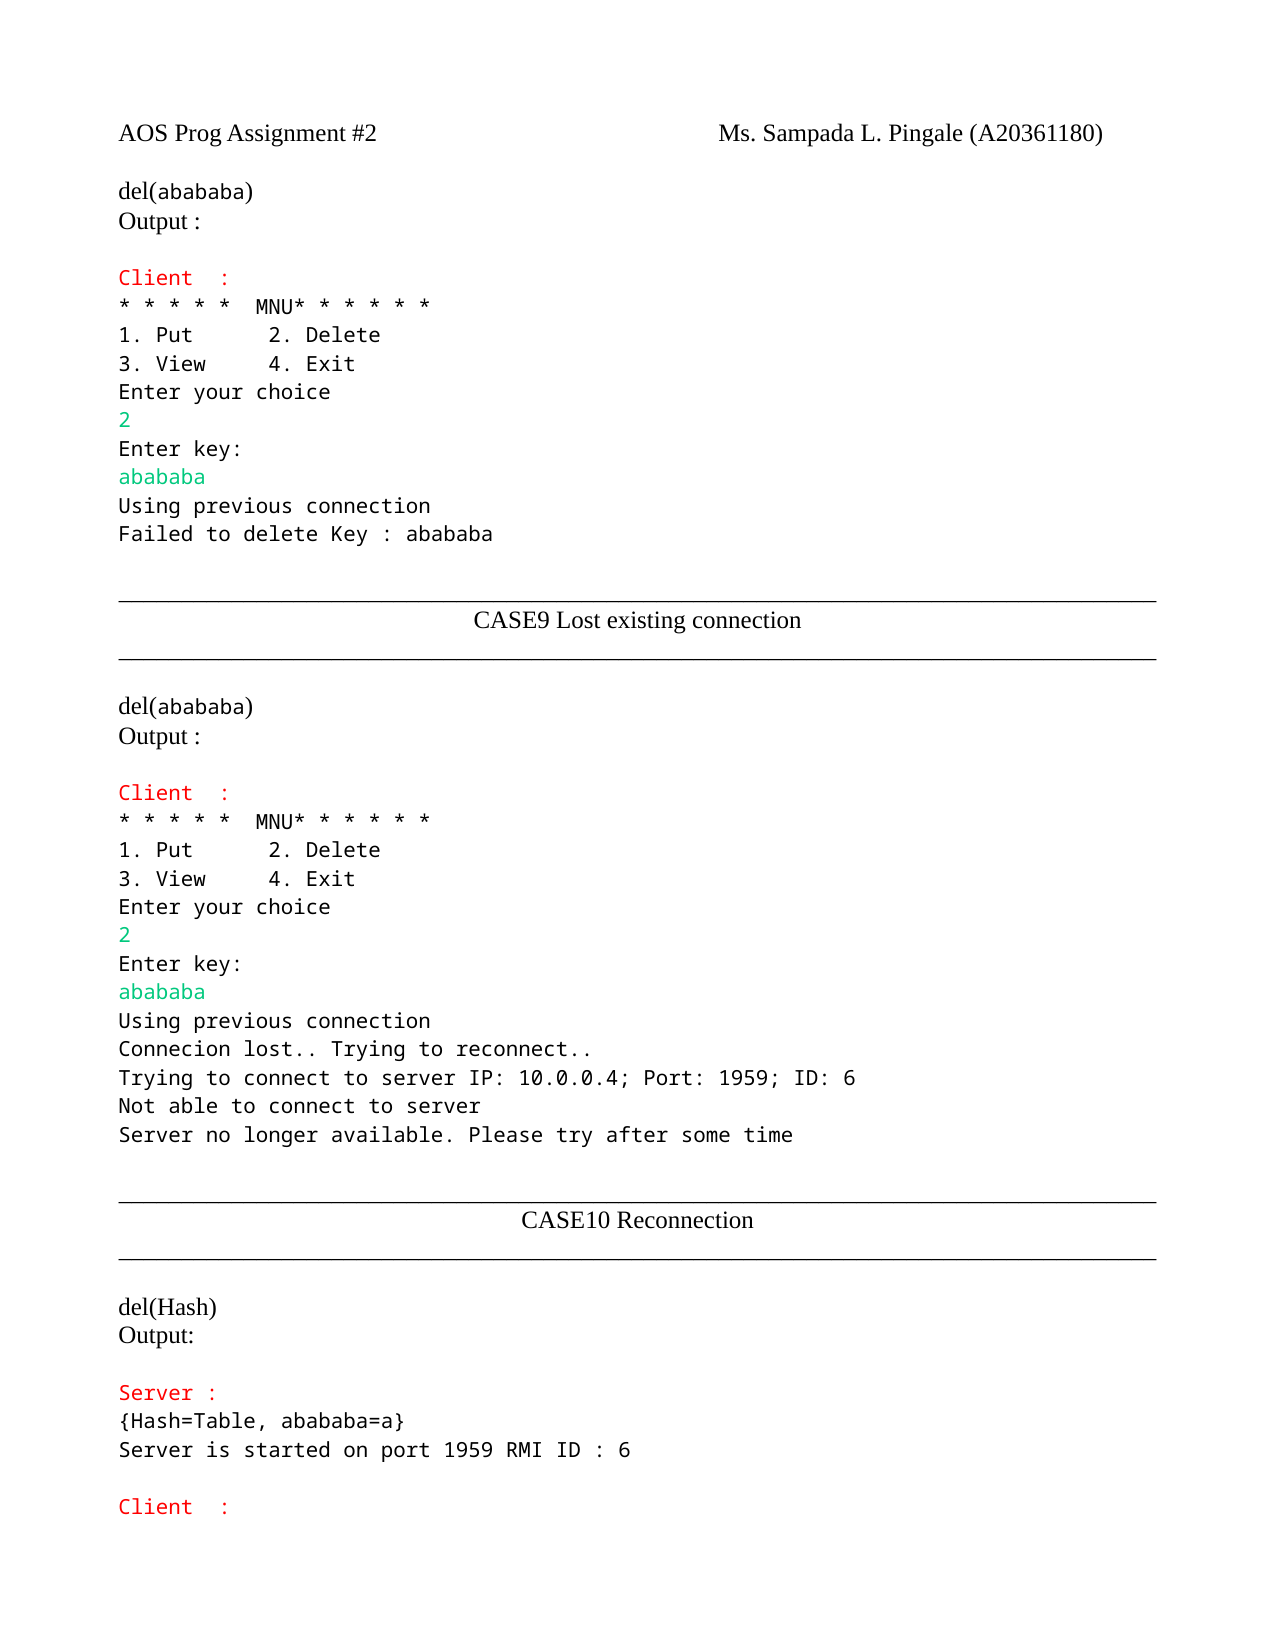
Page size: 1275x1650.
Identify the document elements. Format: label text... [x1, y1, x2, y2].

text ___________________________________________________________________________________ [118, 1177, 1157, 1205]
text 1. Put 2. Delete [118, 835, 1157, 864]
text 2 [118, 921, 1157, 949]
text 1. Put 2. Delete [118, 320, 1157, 349]
text Enter your choice [118, 377, 1157, 406]
text Enter key: [118, 949, 1157, 977]
text Server : [118, 1378, 1157, 1406]
text Failed to delete Key : abababa [118, 519, 1157, 548]
text 3. View 4. Exit [118, 864, 1157, 892]
text ___________________________________________________________________________________ [118, 1234, 1157, 1263]
text 2 [118, 406, 1157, 434]
text Server is started on port 1959 RMI ID : 6 [118, 1435, 1157, 1463]
text Using previous connection [118, 1006, 1157, 1034]
text Output : [118, 721, 1157, 750]
text del(abababa) [118, 176, 1157, 206]
text Using previous connection [118, 491, 1157, 519]
text del(abababa) [118, 691, 1157, 721]
text ___________________________________________________________________________________ [118, 634, 1157, 663]
text Client : [118, 1492, 1157, 1520]
text CASE10 Reconnection [118, 1205, 1157, 1234]
text Enter your choice [118, 892, 1157, 921]
text {Hash=Table, abababa=a} [118, 1406, 1157, 1435]
text Output: [118, 1320, 1157, 1349]
text Not able to connect to server [118, 1091, 1157, 1120]
text Trying to connect to server IP: 10.0.0.4; Port: 1959; ID: 6 [118, 1063, 1157, 1091]
text Output : [118, 206, 1157, 234]
text Enter key: [118, 434, 1157, 462]
text ___________________________________________________________________________________ [118, 576, 1157, 605]
text CASE9 Lost existing connection [118, 605, 1157, 634]
text Client : [118, 263, 1157, 292]
text Connecion lost.. Trying to reconnect.. [118, 1034, 1157, 1063]
text abababa [118, 462, 1157, 491]
text Client : [118, 778, 1157, 807]
text * * * * * MNU* * * * * * [118, 292, 1157, 320]
text 3. View 4. Exit [118, 349, 1157, 377]
text * * * * * MNU* * * * * * [118, 807, 1157, 835]
text del(Hash) [118, 1292, 1157, 1320]
text abababa [118, 977, 1157, 1006]
text Server no longer available. Please try after some time [118, 1120, 1157, 1148]
